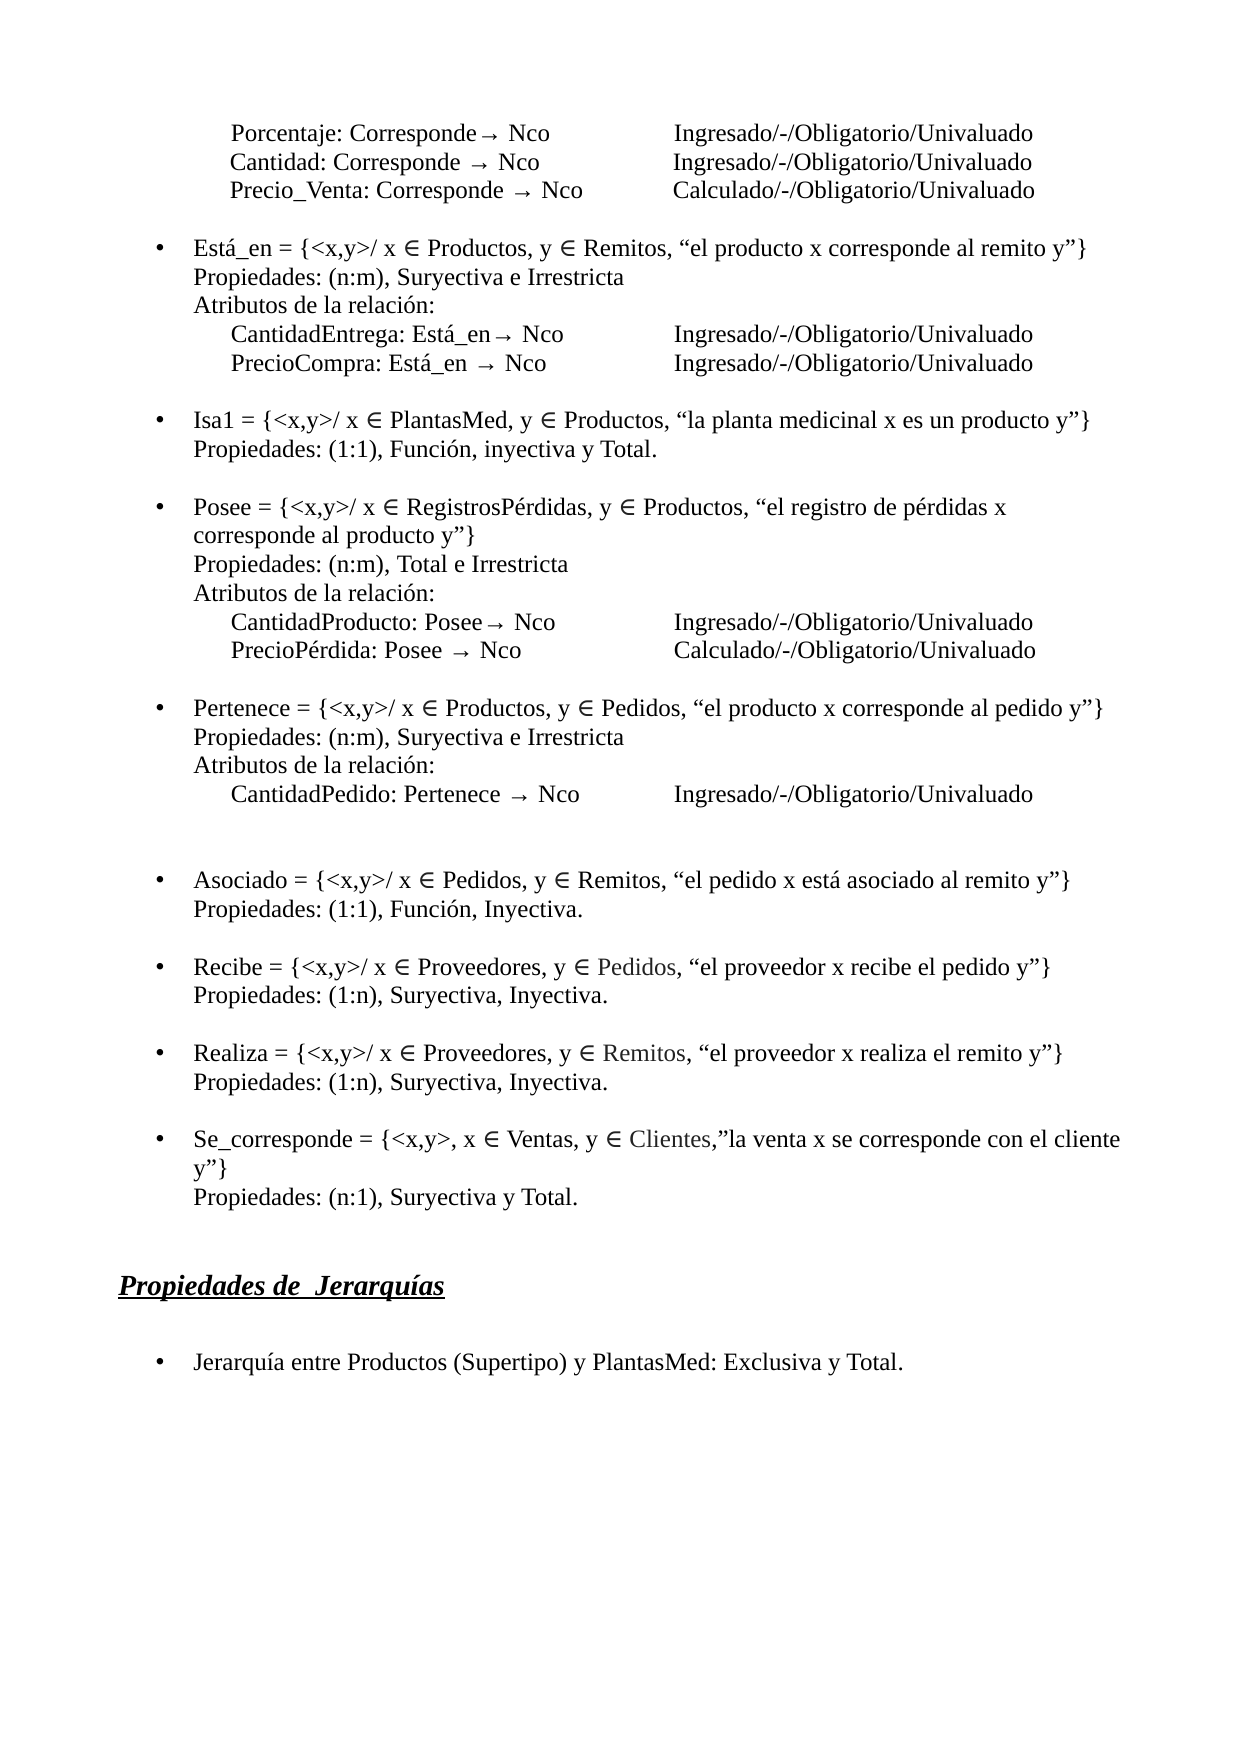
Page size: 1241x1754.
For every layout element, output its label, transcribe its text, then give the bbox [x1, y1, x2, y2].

list PrecioPérdida: Posee → Nco Calculado/-/Obligatorio/Univaluado [193, 636, 1122, 664]
list Atributos de la relación: [156, 751, 1122, 779]
list Propiedades: (1:1), Función, Inyectiva. [156, 894, 1122, 923]
list Recibe = {<x,y>/ x ∈ Proveedores, y ∈ Pedidos, “el proveedor x recibe el pedido y”} [156, 952, 1122, 981]
list Pertenece = {<x,y>/ x ∈ Productos, y ∈ Pedidos, “el producto x corresponde al pedido y”} [156, 693, 1122, 722]
list Posee = {<x,y>/ x ∈ RegistrosPérdidas, y ∈ Productos, “el registro de pérdidas x corresponde al producto y”} [156, 492, 1122, 549]
list PrecioCompra: Está_en → Nco Ingresado/-/Obligatorio/Univaluado [193, 348, 1122, 377]
text Precio_Venta: Corresponde → Nco Calculado/-/Obligatorio/Univaluado [118, 176, 1122, 204]
list Propiedades: (n:1), Suryectiva y Total. [156, 1182, 1122, 1211]
list Propiedades: (n:m), Suryectiva e Irrestricta [156, 262, 1122, 291]
list Realiza = {<x,y>/ x ∈ Proveedores, y ∈ Remitos, “el proveedor x realiza el remito y”} [156, 1038, 1122, 1067]
list Atributos de la relación: [156, 578, 1122, 607]
list CantidadEntrega: Está_en→ Nco Ingresado/-/Obligatorio/Univaluado [193, 319, 1122, 348]
list Está_en = {<x,y>/ x ∈ Productos, y ∈ Remitos, “el producto x corresponde al remito y”} [156, 233, 1122, 262]
list Propiedades: (1:n), Suryectiva, Inyectiva. [156, 981, 1122, 1009]
text Cantidad: Corresponde → Nco Ingresado/-/Obligatorio/Univaluado [118, 147, 1122, 176]
list CantidadPedido: Pertenece → Nco Ingresado/-/Obligatorio/Univaluado [193, 779, 1122, 808]
list CantidadProducto: Posee→ Nco Ingresado/-/Obligatorio/Univaluado [193, 607, 1122, 636]
list Porcentaje: Corresponde→ Nco Ingresado/-/Obligatorio/Univaluado [193, 118, 1122, 147]
list Propiedades: (1:1), Función, inyectiva y Total. [156, 434, 1122, 463]
list Propiedades: (1:n), Suryectiva, Inyectiva. [156, 1067, 1122, 1096]
list Asociado = {<x,y>/ x ∈ Pedidos, y ∈ Remitos, “el pedido x está asociado al remito y”} [156, 866, 1122, 894]
text Propiedades de Jerarquías [118, 1268, 1122, 1302]
list Jerarquía entre Productos (Supertipo) y PlantasMed: Exclusiva y Total. [156, 1347, 1122, 1376]
list Isa1 = {<x,y>/ x ∈ PlantasMed, y ∈ Productos, “la planta medicinal x es un producto y”} [156, 406, 1122, 434]
list Se_corresponde = {<x,y>, x ∈ Ventas, y ∈ Clientes,”la venta x se corresponde con el cliente y”} [156, 1124, 1122, 1182]
list Atributos de la relación: [156, 291, 1122, 319]
list Propiedades: (n:m), Total e Irrestricta [156, 549, 1122, 578]
list Propiedades: (n:m), Suryectiva e Irrestricta [156, 722, 1122, 751]
